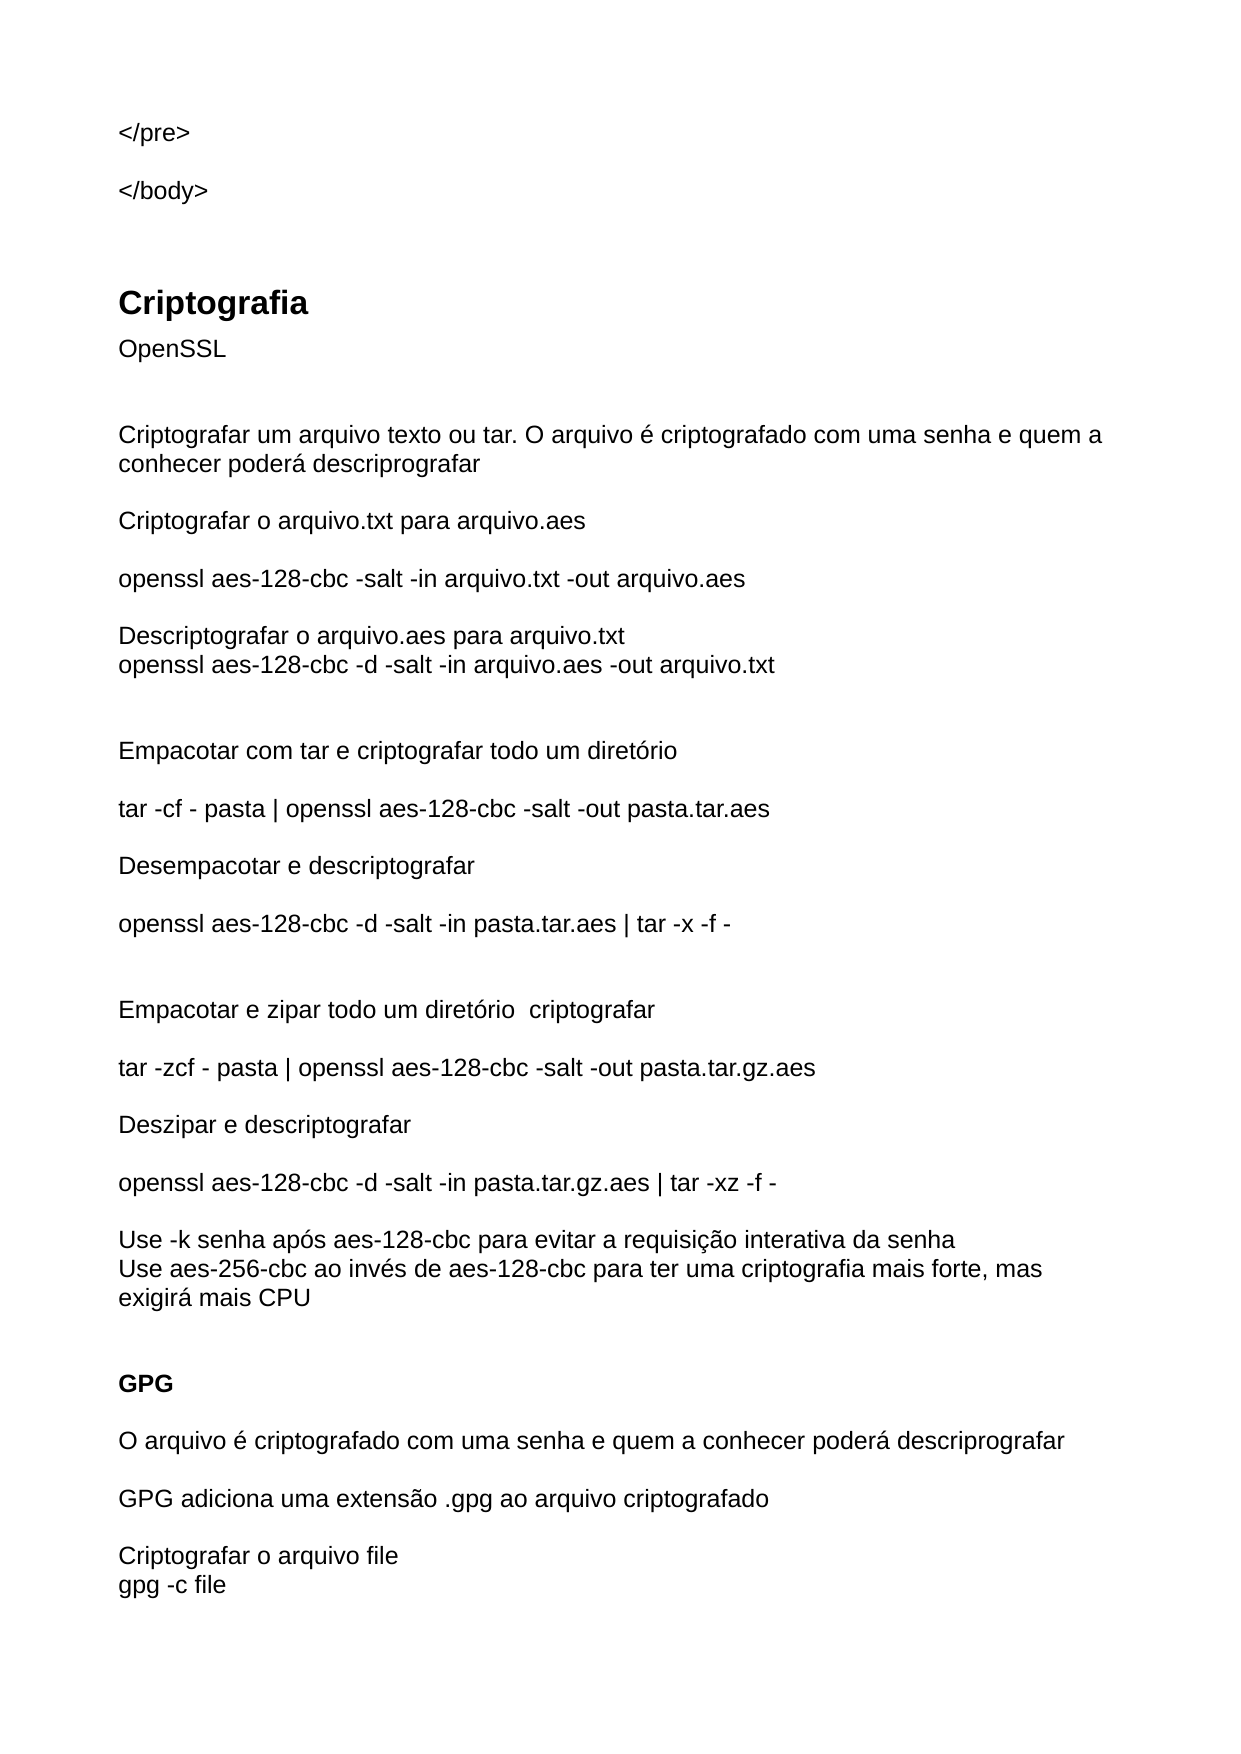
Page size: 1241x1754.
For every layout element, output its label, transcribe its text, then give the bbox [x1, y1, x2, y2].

text openssl aes-128-cbc -d -salt -in pasta.tar.gz.aes | tar -xz -f - [118, 1168, 1122, 1196]
text Use aes-256-cbc ao invés de aes-128-cbc para ter uma criptografia mais forte, mas exigirá mais CPU [118, 1254, 1122, 1311]
text OpenSSL [118, 334, 1122, 363]
text Use -k senha após aes-128-cbc para evitar a requisição interativa da senha [118, 1225, 1122, 1254]
text Criptografar o arquivo.txt para arquivo.aes [118, 506, 1122, 535]
text GPG adiciona uma extensão .gpg ao arquivo criptografado [118, 1484, 1122, 1513]
text Criptografar um arquivo texto ou tar. O arquivo é criptografado com uma senha e quem a conhecer poderá descriprografar [118, 420, 1122, 478]
text Empacotar com tar e criptografar todo um diretório [118, 736, 1122, 765]
text tar -cf - pasta | openssl aes-128-cbc -salt -out pasta.tar.aes [118, 794, 1122, 823]
text Desempacotar e descriptografar [118, 851, 1122, 880]
subtitle Criptografia [118, 283, 1122, 321]
text GPG [118, 1369, 1122, 1398]
text Deszipar e descriptografar [118, 1110, 1122, 1139]
text </body> [118, 176, 1122, 204]
text Empacotar e zipar todo um diretório criptografar [118, 995, 1122, 1024]
text openssl aes-128-cbc -d -salt -in pasta.tar.aes | tar -x -f - [118, 909, 1122, 938]
text Descriptografar o arquivo.aes para arquivo.txt [118, 621, 1122, 650]
text Criptografar o arquivo file [118, 1541, 1122, 1570]
text openssl aes-128-cbc -d -salt -in arquivo.aes -out arquivo.txt [118, 650, 1122, 679]
text openssl aes-128-cbc -salt -in arquivo.txt -out arquivo.aes [118, 564, 1122, 593]
text </pre> [118, 118, 1122, 147]
text gpg -c file [118, 1570, 1122, 1599]
text O arquivo é criptografado com uma senha e quem a conhecer poderá descriprografar [118, 1426, 1122, 1455]
text tar -zcf - pasta | openssl aes-128-cbc -salt -out pasta.tar.gz.aes [118, 1053, 1122, 1081]
